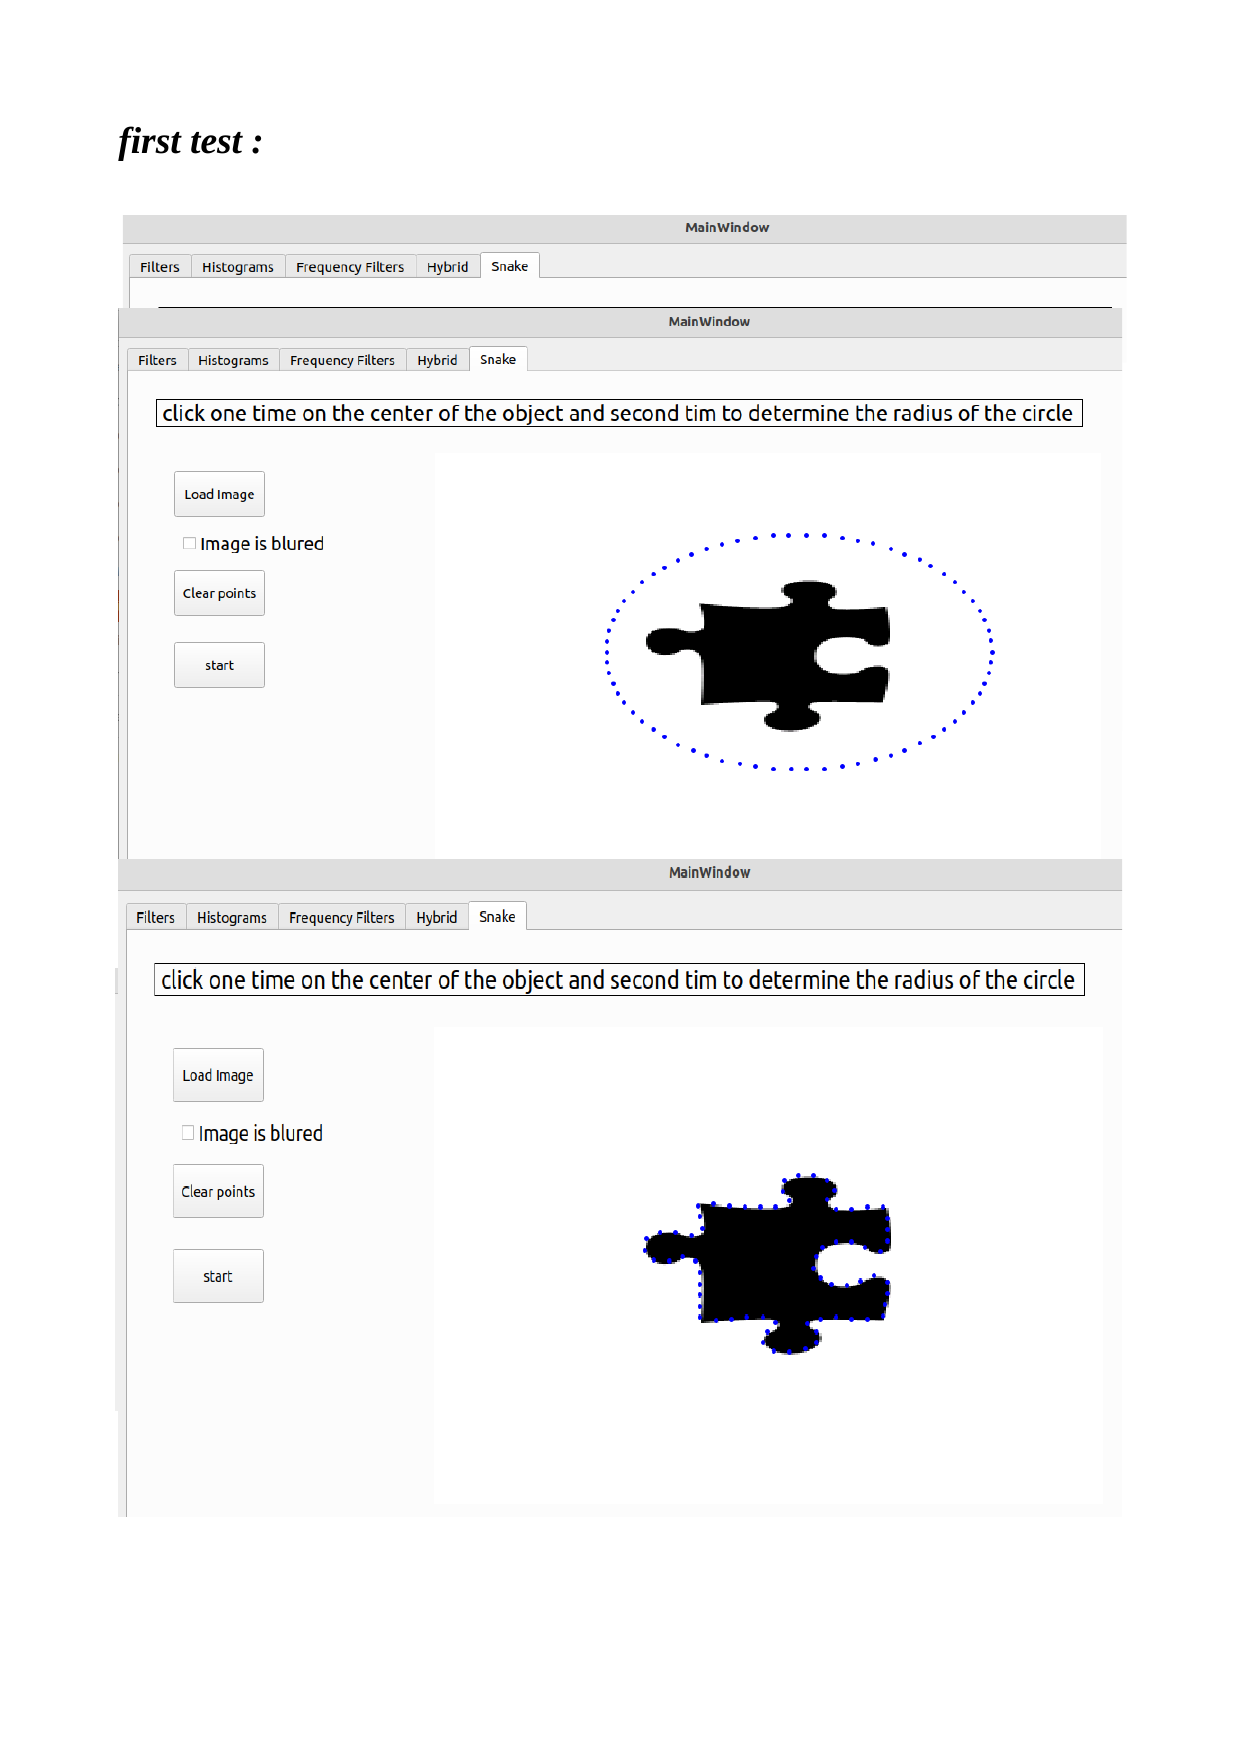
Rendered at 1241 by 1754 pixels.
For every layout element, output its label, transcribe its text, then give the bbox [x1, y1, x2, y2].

text first test : [118, 118, 1122, 161]
picture [115, 215, 1127, 1517]
